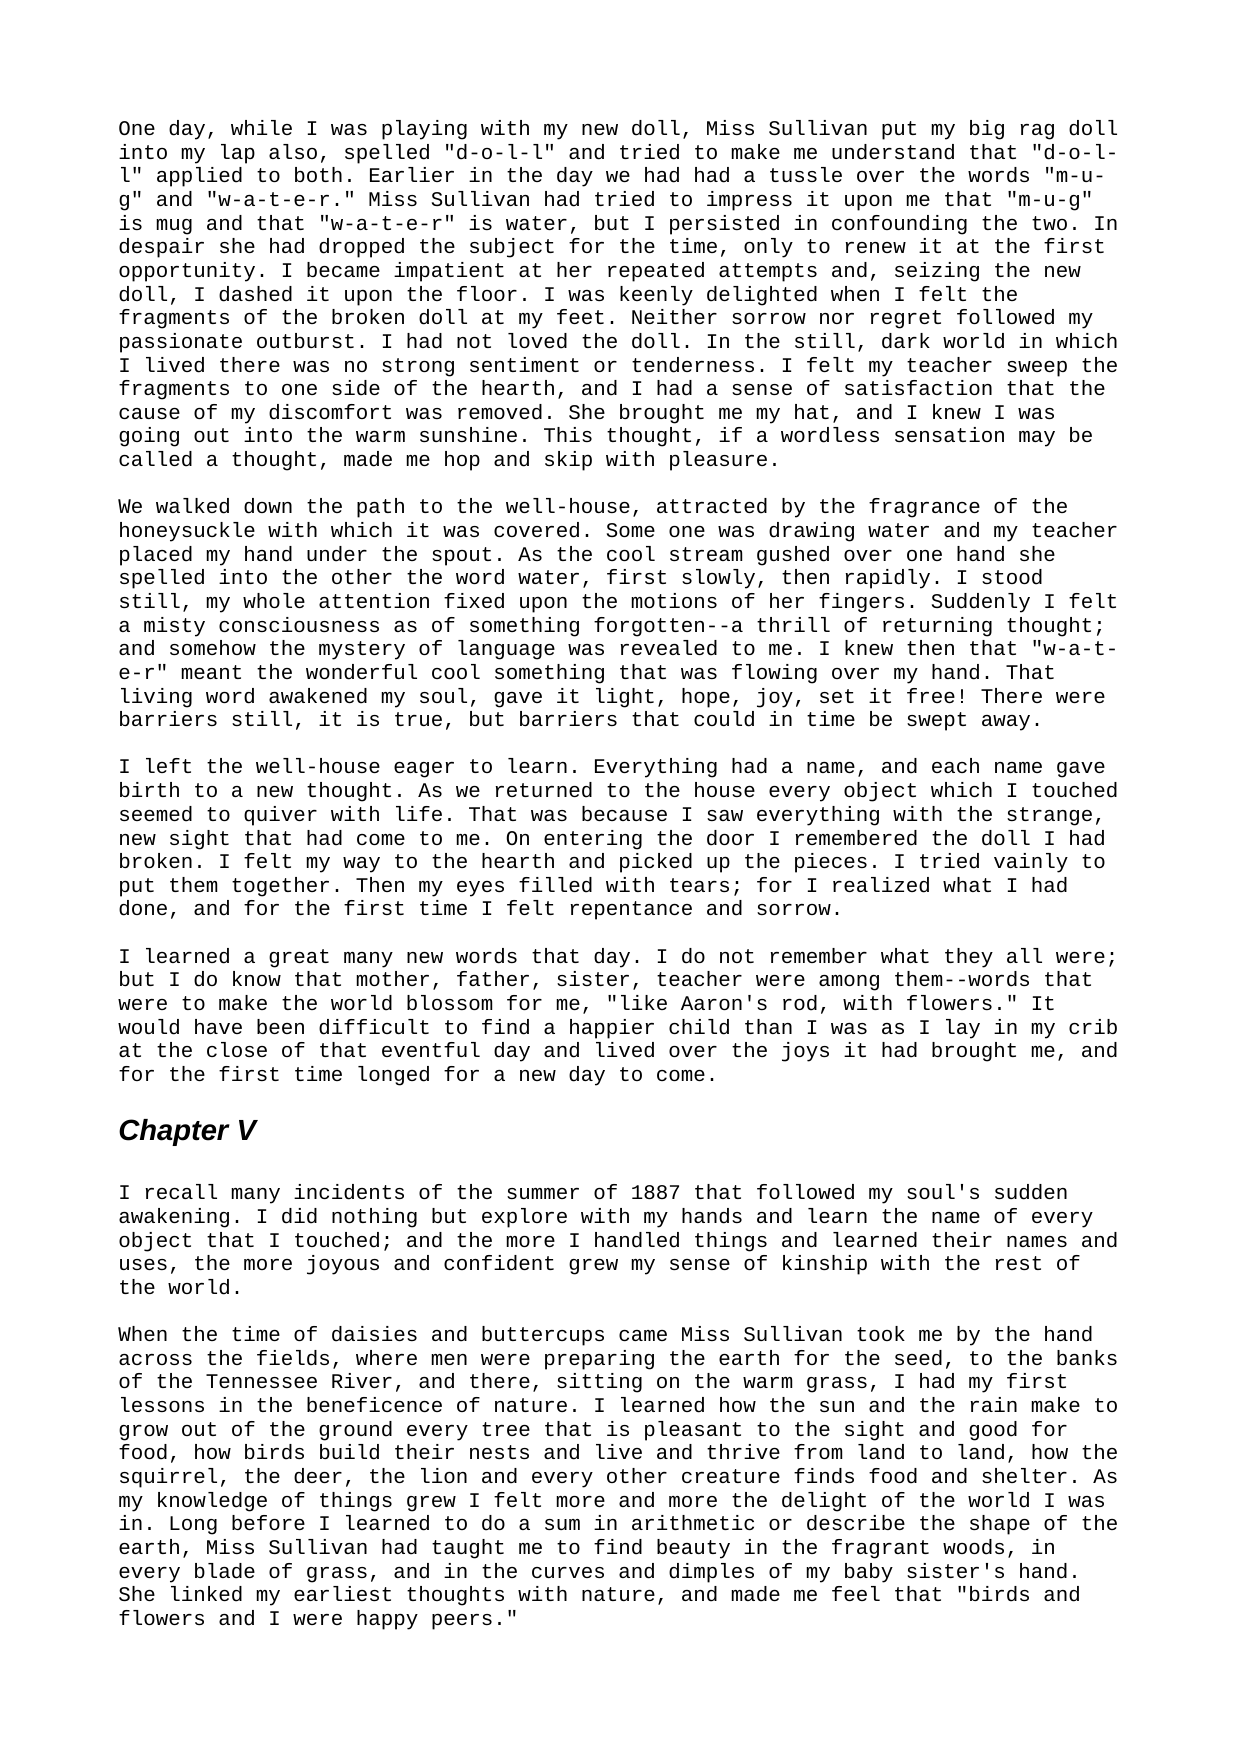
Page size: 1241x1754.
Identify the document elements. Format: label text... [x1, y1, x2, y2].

text I learned a great many new words that day. I do not remember what they all were; but I do know that mother, father, sister, teacher were among them--words that were to make the world blossom for me, "like Aaron's rod, with flowers." It would have been difficult to find a happier child than I was as I lay in my crib at the close of that eventful day and lived over the joys it had brought me, and for the first time longed for a new day to come. [118, 946, 1122, 1088]
text I recall many incidents of the summer of 1887 that followed my soul's sudden awakening. I did nothing but explore with my hands and learn the name of every object that I touched; and the more I handled things and learned their names and uses, the more joyous and confident grew my sense of kinship with the rest of the world. [118, 1182, 1122, 1301]
text I left the well-house eager to learn. Everything had a name, and each name gave birth to a new thought. As we returned to the house every object which I touched seemed to quiver with life. That was because I saw everything with the strange, new sight that had come to me. On entering the door I remembered the doll I had broken. I felt my way to the hearth and picked up the pieces. I tried vainly to put them together. Then my eyes filled with tears; for I realized what I had done, and for the first time I felt repentance and sorrow. [118, 757, 1122, 922]
text We walked down the path to the well-house, attracted by the fragrance of the honeysuckle with which it was covered. Some one was drawing water and my teacher placed my hand under the spout. As the cool stream gushed over one hand she spelled into the other the word water, first slowly, then rapidly. I stood still, my whole attention fixed upon the motions of her fingers. Suddenly I felt a misty consciousness as of something forgotten--a thrill of returning thought; and somehow the mystery of language was revealed to me. I knew then that "w-a-t-e-r" meant the wonderful cool something that was flowing over my hand. That living word awakened my soul, gave it light, hope, joy, set it free! There were barriers still, it is true, but barriers that could in time be swept away. [118, 496, 1122, 733]
subtitle Chapter V [118, 1113, 1122, 1146]
text When the time of daisies and buttercups came Miss Sullivan took me by the hand across the fields, where men were preparing the earth for the seed, to the banks of the Tennessee River, and there, sitting on the warm grass, I had my first lessons in the beneficence of nature. I learned how the sun and the rain make to grow out of the ground every tree that is pleasant to the sight and good for food, how birds build their nests and live and thrive from land to land, how the squirrel, the deer, the lion and every other creature finds food and shelter. As my knowledge of things grew I felt more and more the delight of the world I was in. Long before I learned to do a sum in arithmetic or describe the shape of the earth, Miss Sullivan had taught me to find beauty in the fragrant woods, in every blade of grass, and in the curves and dimples of my baby sister's hand. She linked my earliest thoughts with nature, and made me feel that "birds and flowers and I were happy peers." [118, 1324, 1122, 1632]
text One day, while I was playing with my new doll, Miss Sullivan put my big rag doll into my lap also, spelled "d-o-l-l" and tried to make me understand that "d-o-l-l" applied to both. Earlier in the day we had had a tussle over the words "m-u-g" and "w-a-t-e-r." Miss Sullivan had tried to impress it upon me that "m-u-g" is mug and that "w-a-t-e-r" is water, but I persisted in confounding the two. In despair she had dropped the subject for the time, only to renew it at the first opportunity. I became impatient at her repeated attempts and, seizing the new doll, I dashed it upon the floor. I was keenly delighted when I felt the fragments of the broken doll at my feet. Neither sorrow nor regret followed my passionate outburst. I had not loved the doll. In the still, dark world in which I lived there was no strong sentiment or tenderness. I felt my teacher sweep the fragments to one side of the hearth, and I had a sense of satisfaction that the cause of my discomfort was removed. She brought me my hat, and I knew I was going out into the warm sunshine. This thought, if a wordless sensation may be called a thought, made me hop and skip with pleasure. [118, 118, 1122, 473]
